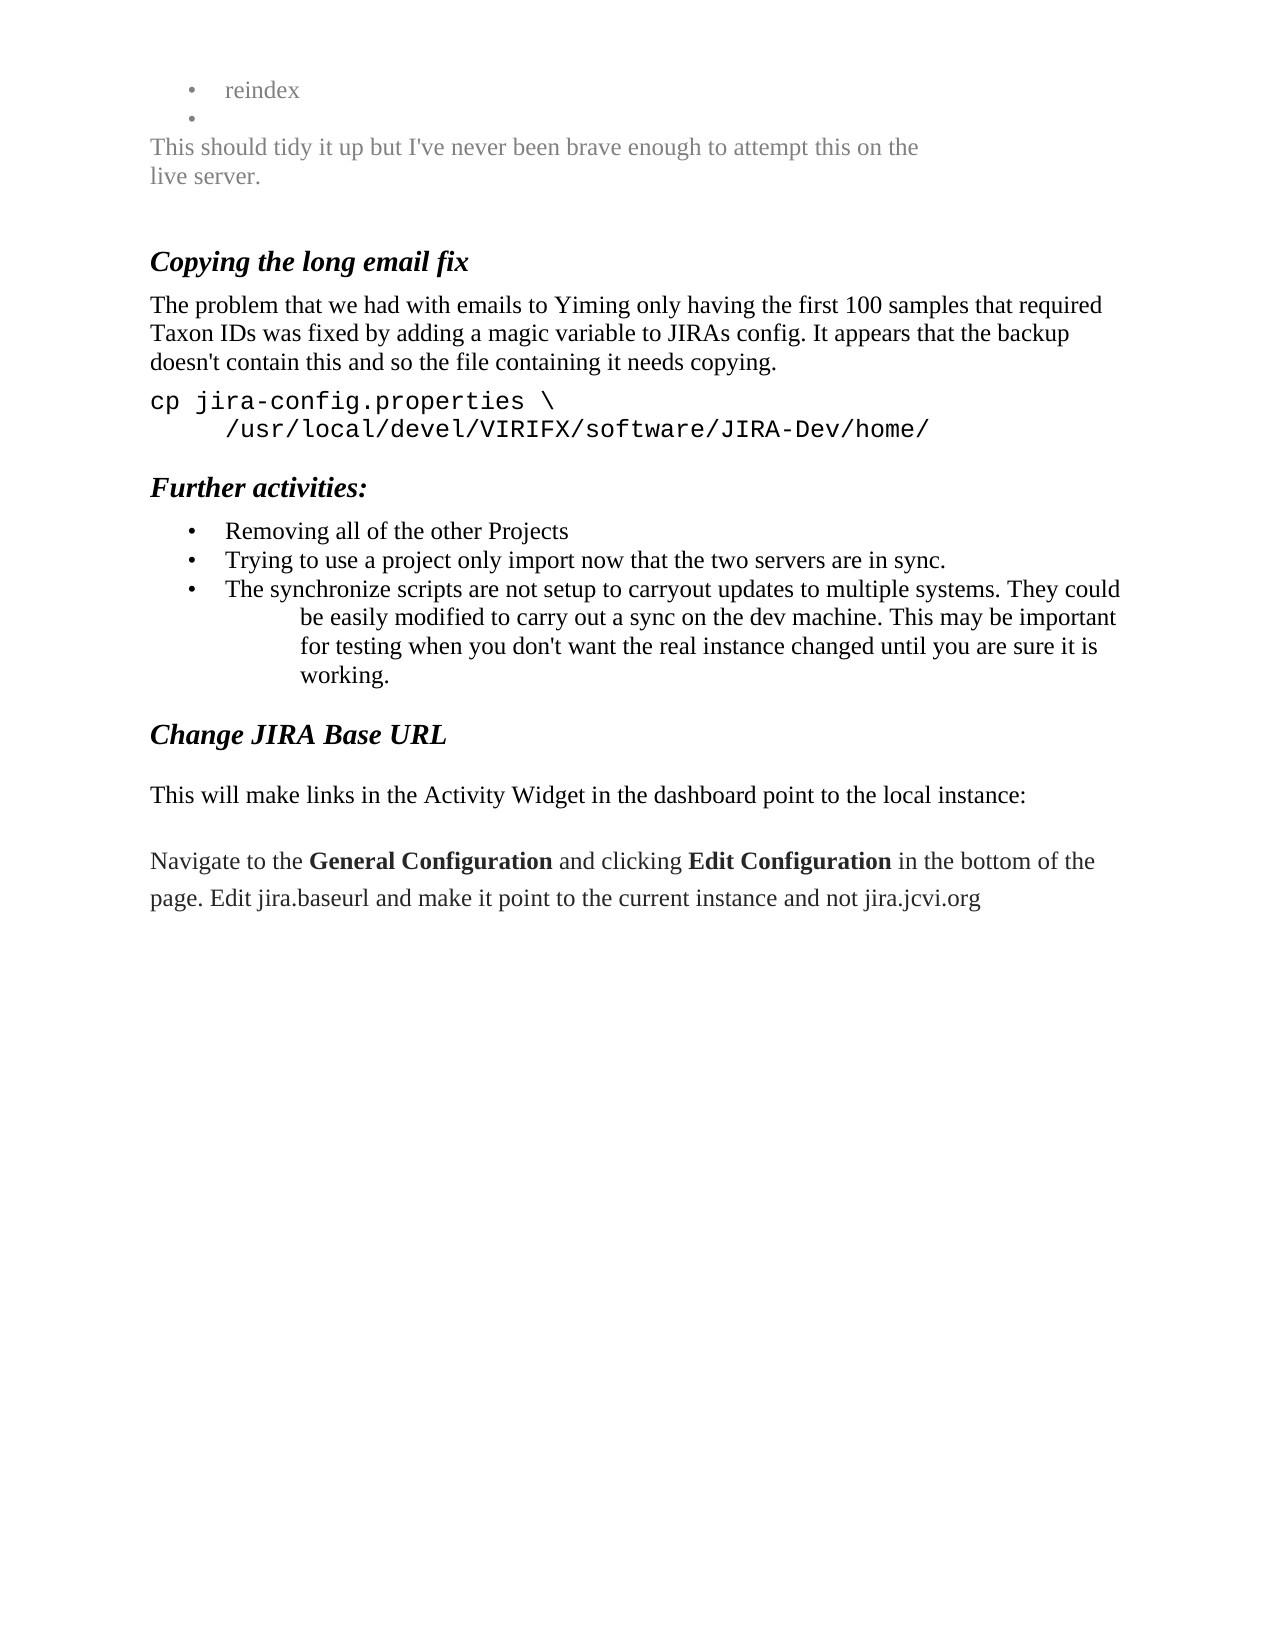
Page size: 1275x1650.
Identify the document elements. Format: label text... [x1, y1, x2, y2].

text This will make links in the Activity Widget in the dashboard point to the local instance: [150, 780, 1125, 808]
text Copying the long email fix [150, 244, 1125, 277]
list The synchronize scripts are not setup to carryout updates to multiple systems. They could be easily modified to carry out a sync on the dev machine. This may be important for testing when you don't want the real instance changed until you are sure it is working. [187, 574, 1125, 689]
text The problem that we had with emails to Yiming only having the first 100 samples that required Taxon IDs was fixed by adding a magic variable to JIRAs config. It appears that the backup doesn't contain this and so the file containing it needs copying. [150, 290, 1125, 376]
text cp jira-config.properties \ [150, 388, 1125, 417]
text This should tidy it up but I've never been brave enough to attempt this on the [150, 132, 1125, 161]
list Removing all of the other Projects [187, 516, 1125, 545]
text Change JIRA Base URL [150, 717, 1125, 751]
text Further activities: [150, 470, 1125, 504]
list Trying to use a project only import now that the two servers are in sync. [187, 545, 1125, 574]
text /usr/local/devel/VIRIFX/software/JIRA-Dev/home/ [150, 417, 1125, 445]
list reindex [187, 75, 1125, 104]
text live server. [150, 161, 1125, 190]
text Navigate to the General Configuration and clicking Edit Configuration in the bottom of the page. Edit jira.baseurl and make it point to the current instance and not jira.jcvi.org [150, 837, 1125, 912]
